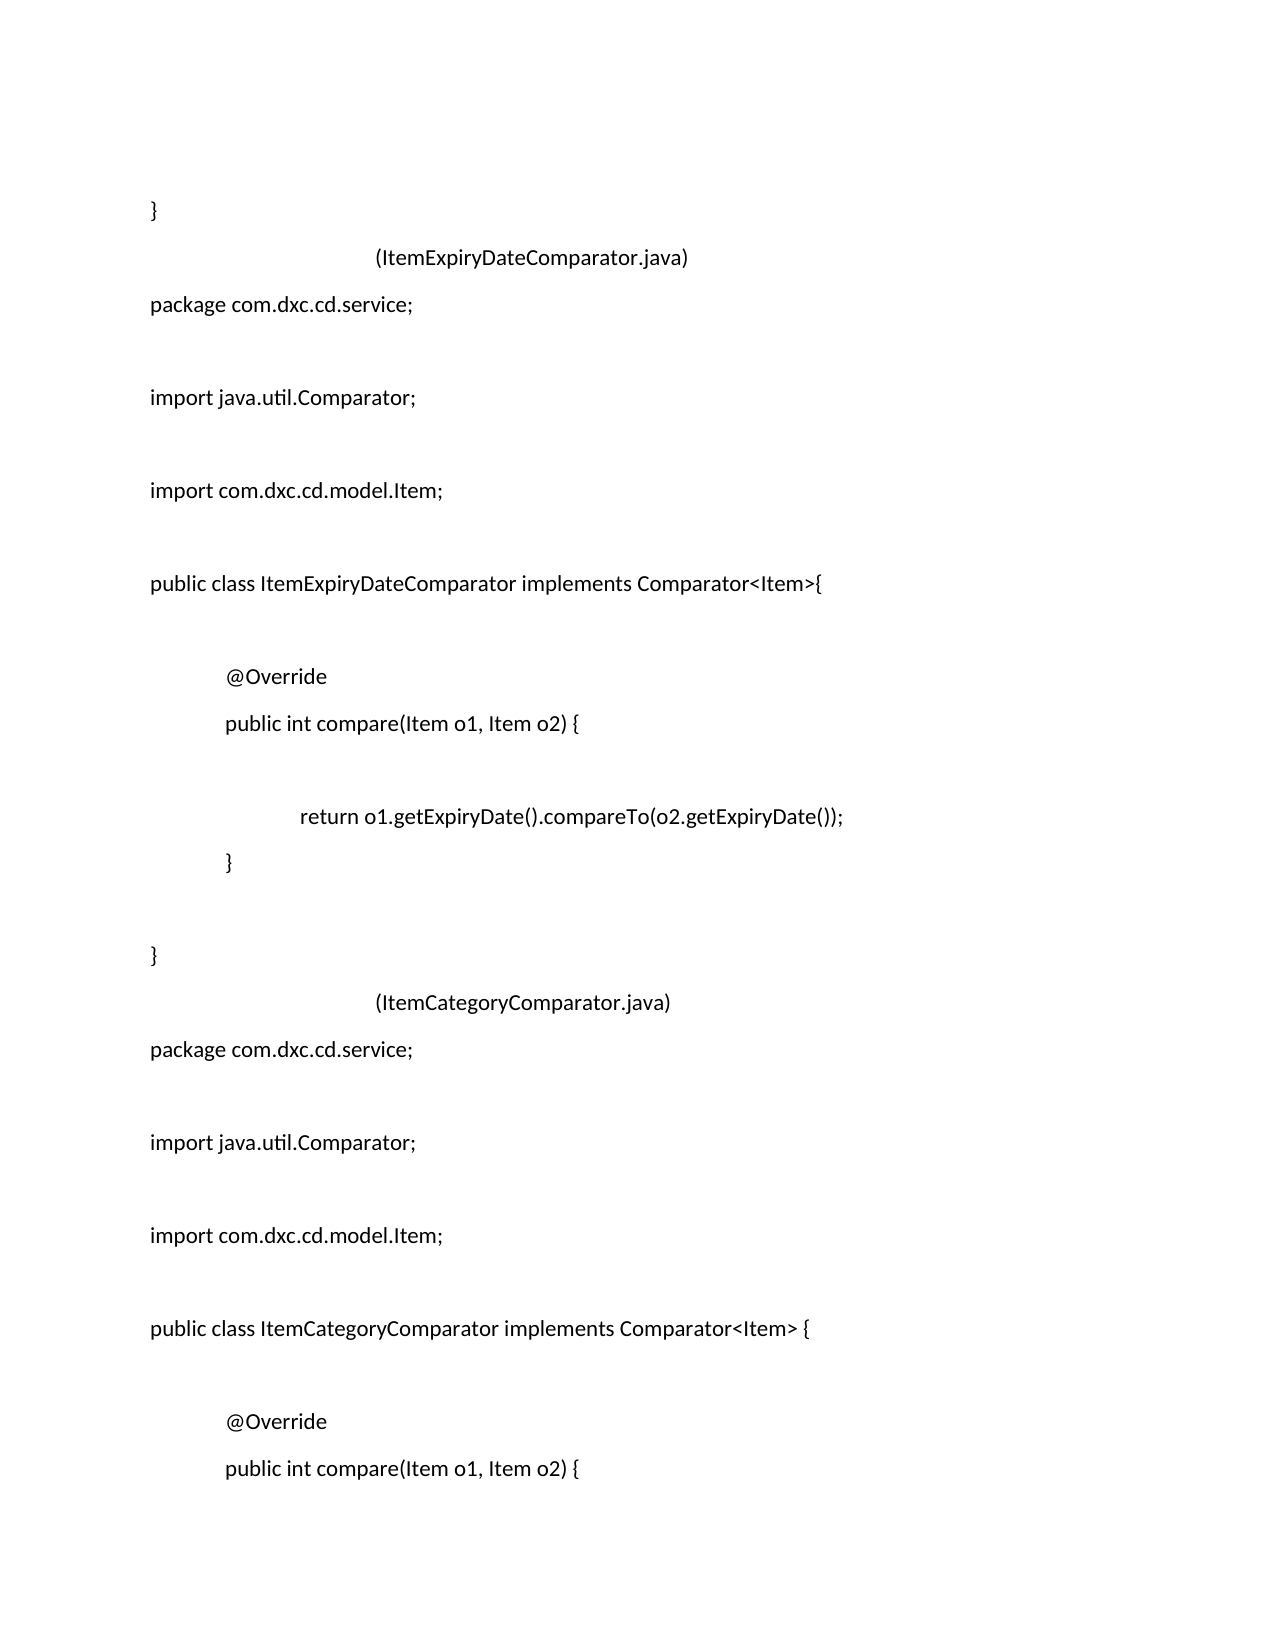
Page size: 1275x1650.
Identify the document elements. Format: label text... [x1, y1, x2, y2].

text package com.dxc.cd.service; [150, 290, 1125, 318]
text return o1.getExpiryDate().compareTo(o2.getExpiryDate()); [150, 802, 1125, 830]
text @Override [150, 1407, 1125, 1435]
text import java.util.Comparator; [150, 383, 1125, 411]
text public int compare(Item o1, Item o2) { [150, 709, 1125, 737]
text import com.dxc.cd.model.Item; [150, 1221, 1125, 1249]
text package com.dxc.cd.service; [150, 1035, 1125, 1063]
text } [150, 942, 1125, 969]
text (ItemExpiryDateComparator.java) [300, 243, 1125, 271]
text @Override [150, 662, 1125, 690]
text } [150, 848, 1125, 876]
text (ItemCategoryComparator.java) [300, 988, 1125, 1016]
text public class ItemExpiryDateComparator implements Comparator<Item>{ [150, 569, 1125, 597]
text public int compare(Item o1, Item o2) { [150, 1454, 1125, 1482]
text import java.util.Comparator; [150, 1128, 1125, 1156]
text } [150, 197, 1125, 224]
text public class ItemCategoryComparator implements Comparator<Item> { [150, 1314, 1125, 1342]
text import com.dxc.cd.model.Item; [150, 476, 1125, 504]
